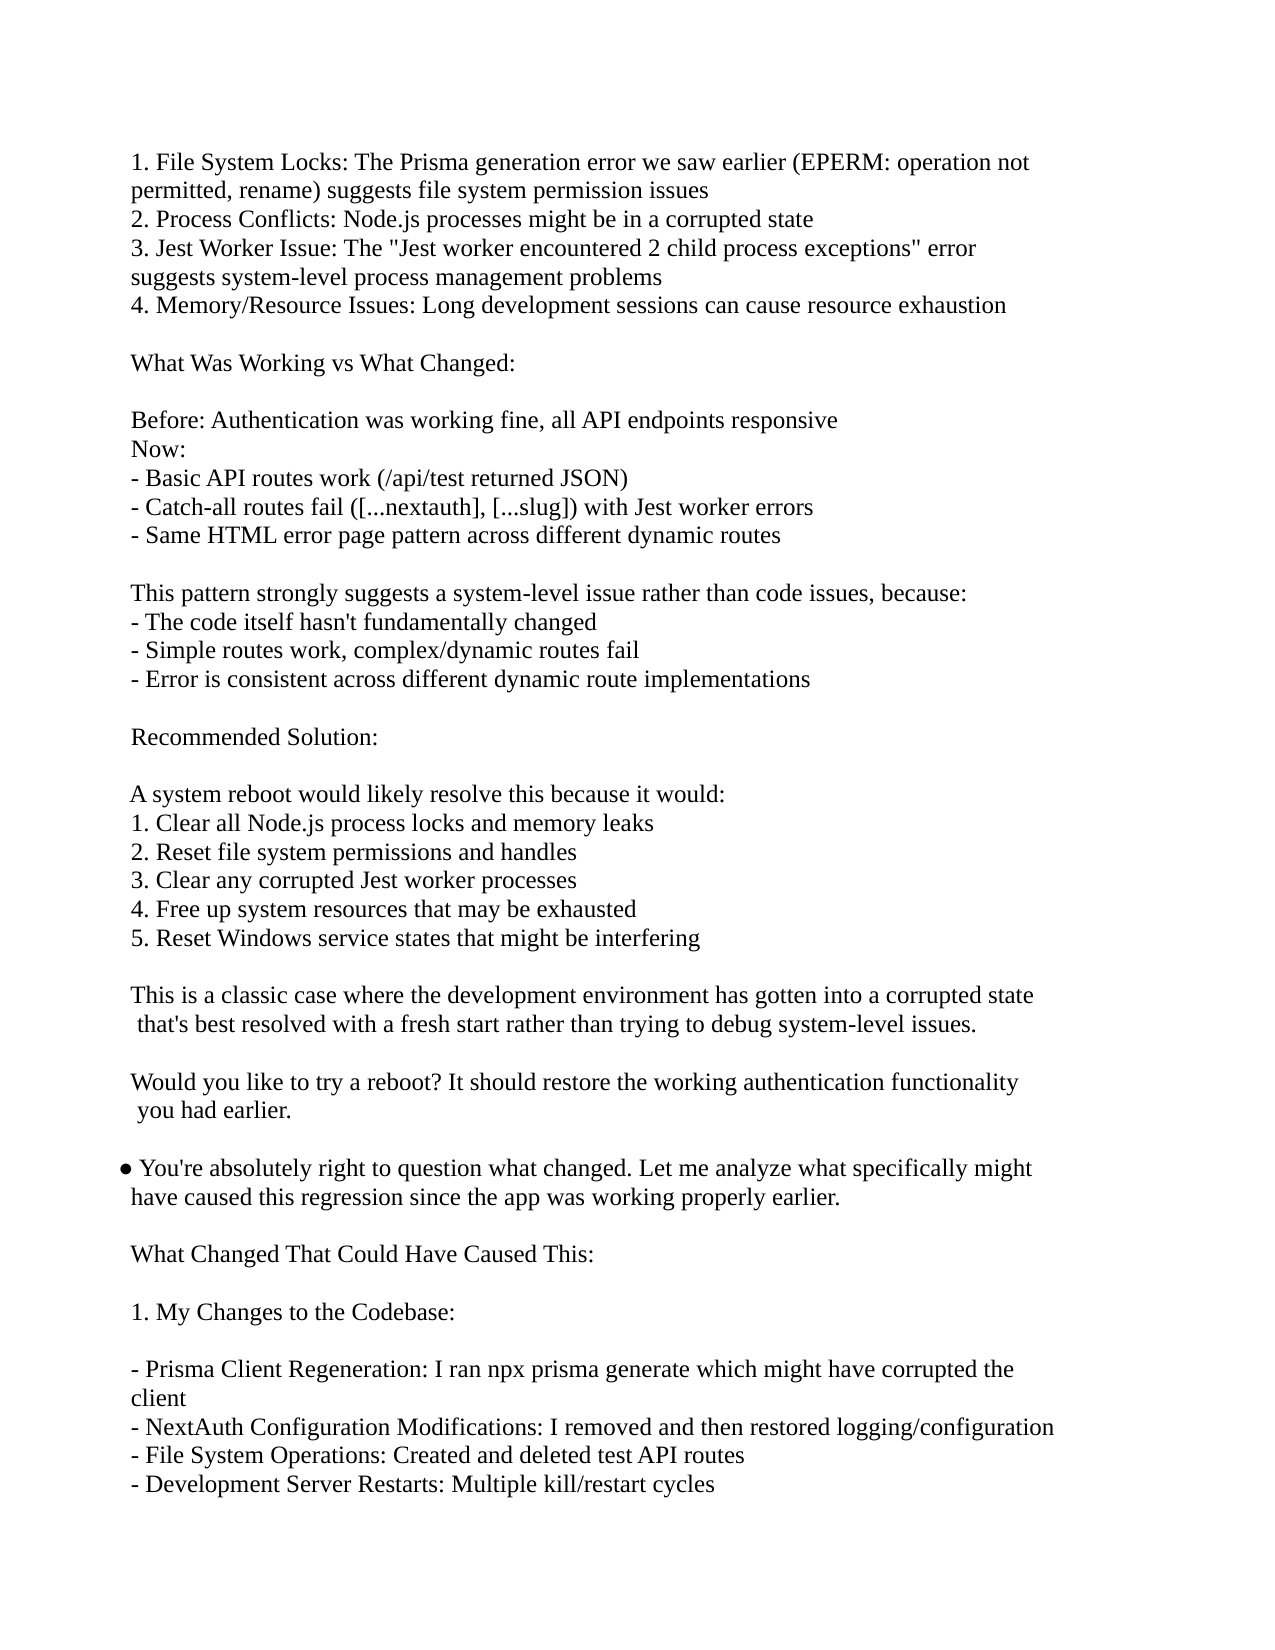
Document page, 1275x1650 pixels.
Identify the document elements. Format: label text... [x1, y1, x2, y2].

text 4. Memory/Resource Issues: Long development sessions can cause resource exhaustion [118, 291, 1157, 319]
text have caused this regression since the app was working properly earlier. [118, 1182, 1157, 1211]
text Now: [118, 434, 1157, 463]
text - Catch-all routes fail ([...nextauth], [...slug]) with Jest worker errors [118, 492, 1157, 521]
text ● You're absolutely right to question what changed. Let me analyze what specifically might [118, 1153, 1157, 1182]
text - Development Server Restarts: Multiple kill/restart cycles [118, 1469, 1157, 1498]
text 3. Jest Worker Issue: The "Jest worker encountered 2 child process exceptions" error [118, 233, 1157, 262]
text This is a classic case where the development environment has gotten into a corrupted state [118, 981, 1157, 1009]
text - Same HTML error page pattern across different dynamic routes [118, 521, 1157, 549]
text - NextAuth Configuration Modifications: I removed and then restored logging/configuration [118, 1412, 1157, 1441]
text suggests system-level process management problems [118, 262, 1157, 291]
text What Was Working vs What Changed: [118, 348, 1157, 377]
text - Basic API routes work (/api/test returned JSON) [118, 463, 1157, 492]
text client [118, 1383, 1157, 1412]
text - Error is consistent across different dynamic route implementations [118, 664, 1157, 693]
text permitted, rename) suggests file system permission issues [118, 176, 1157, 204]
text that's best resolved with a fresh start rather than trying to debug system-level issues. [118, 1009, 1157, 1038]
text - Prisma Client Regeneration: I ran npx prisma generate which might have corrupted the [118, 1354, 1157, 1383]
text 1. Clear all Node.js process locks and memory leaks [118, 808, 1157, 837]
text This pattern strongly suggests a system-level issue rather than code issues, because: [118, 578, 1157, 607]
text - The code itself hasn't fundamentally changed [118, 607, 1157, 636]
text 1. File System Locks: The Prisma generation error we saw earlier (EPERM: operation not [118, 147, 1157, 176]
text you had earlier. [118, 1096, 1157, 1124]
text Before: Authentication was working fine, all API endpoints responsive [118, 406, 1157, 434]
text 1. My Changes to the Codebase: [118, 1297, 1157, 1326]
text Would you like to try a reboot? It should restore the working authentication functionality [118, 1067, 1157, 1096]
text 5. Reset Windows service states that might be interfering [118, 923, 1157, 952]
text 4. Free up system resources that may be exhausted [118, 894, 1157, 923]
text What Changed That Could Have Caused This: [118, 1239, 1157, 1268]
text 2. Reset file system permissions and handles [118, 837, 1157, 866]
text 3. Clear any corrupted Jest worker processes [118, 866, 1157, 894]
text - Simple routes work, complex/dynamic routes fail [118, 636, 1157, 664]
text - File System Operations: Created and deleted test API routes [118, 1441, 1157, 1469]
text A system reboot would likely resolve this because it would: [118, 779, 1157, 808]
text 2. Process Conflicts: Node.js processes might be in a corrupted state [118, 204, 1157, 233]
text Recommended Solution: [118, 722, 1157, 751]
